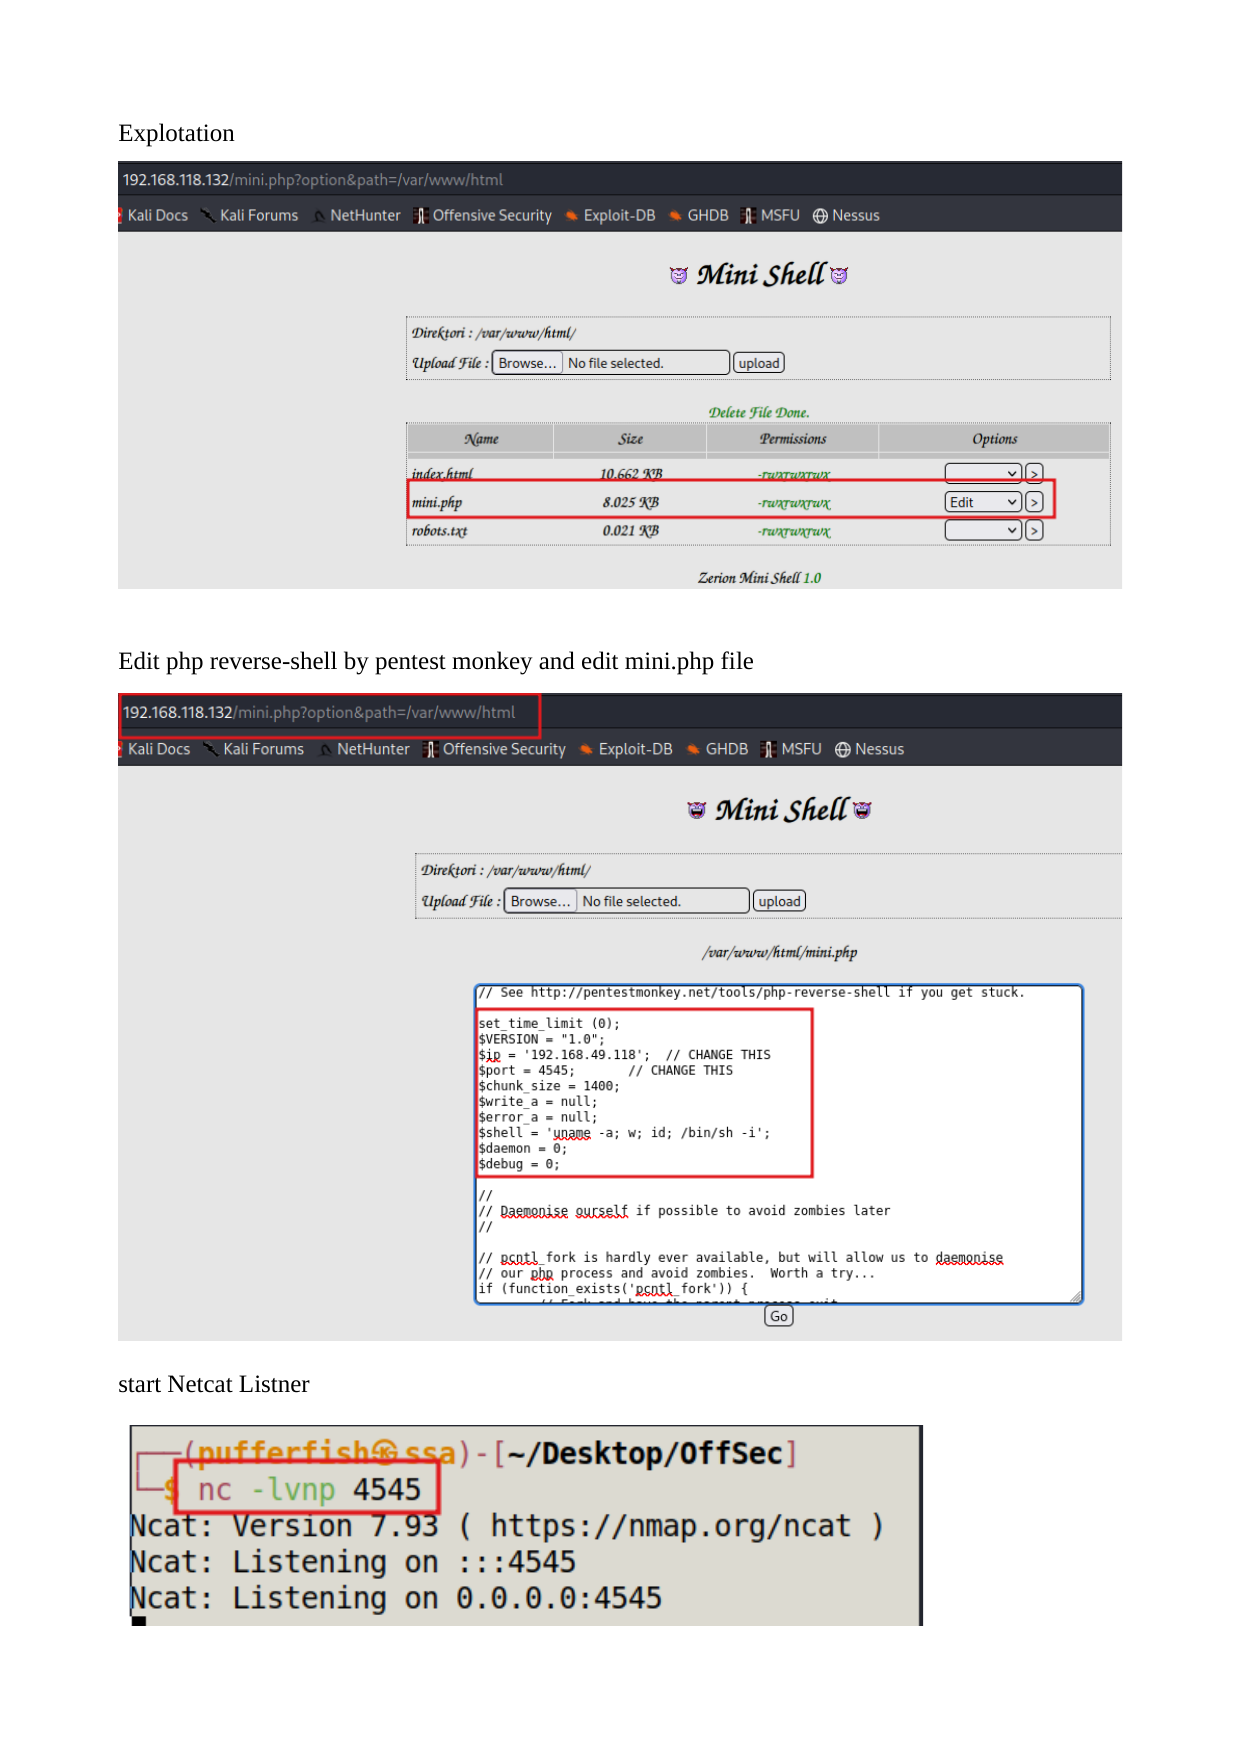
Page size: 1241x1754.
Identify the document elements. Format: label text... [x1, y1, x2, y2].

picture [118, 693, 1123, 1341]
text start Netcat Listner [118, 1369, 1122, 1398]
text Edit php reverse-shell by pentest monkey and edit mini.php file [118, 646, 1122, 674]
picture [129, 1425, 924, 1626]
picture [118, 161, 1123, 589]
text Explotation [118, 118, 1122, 147]
